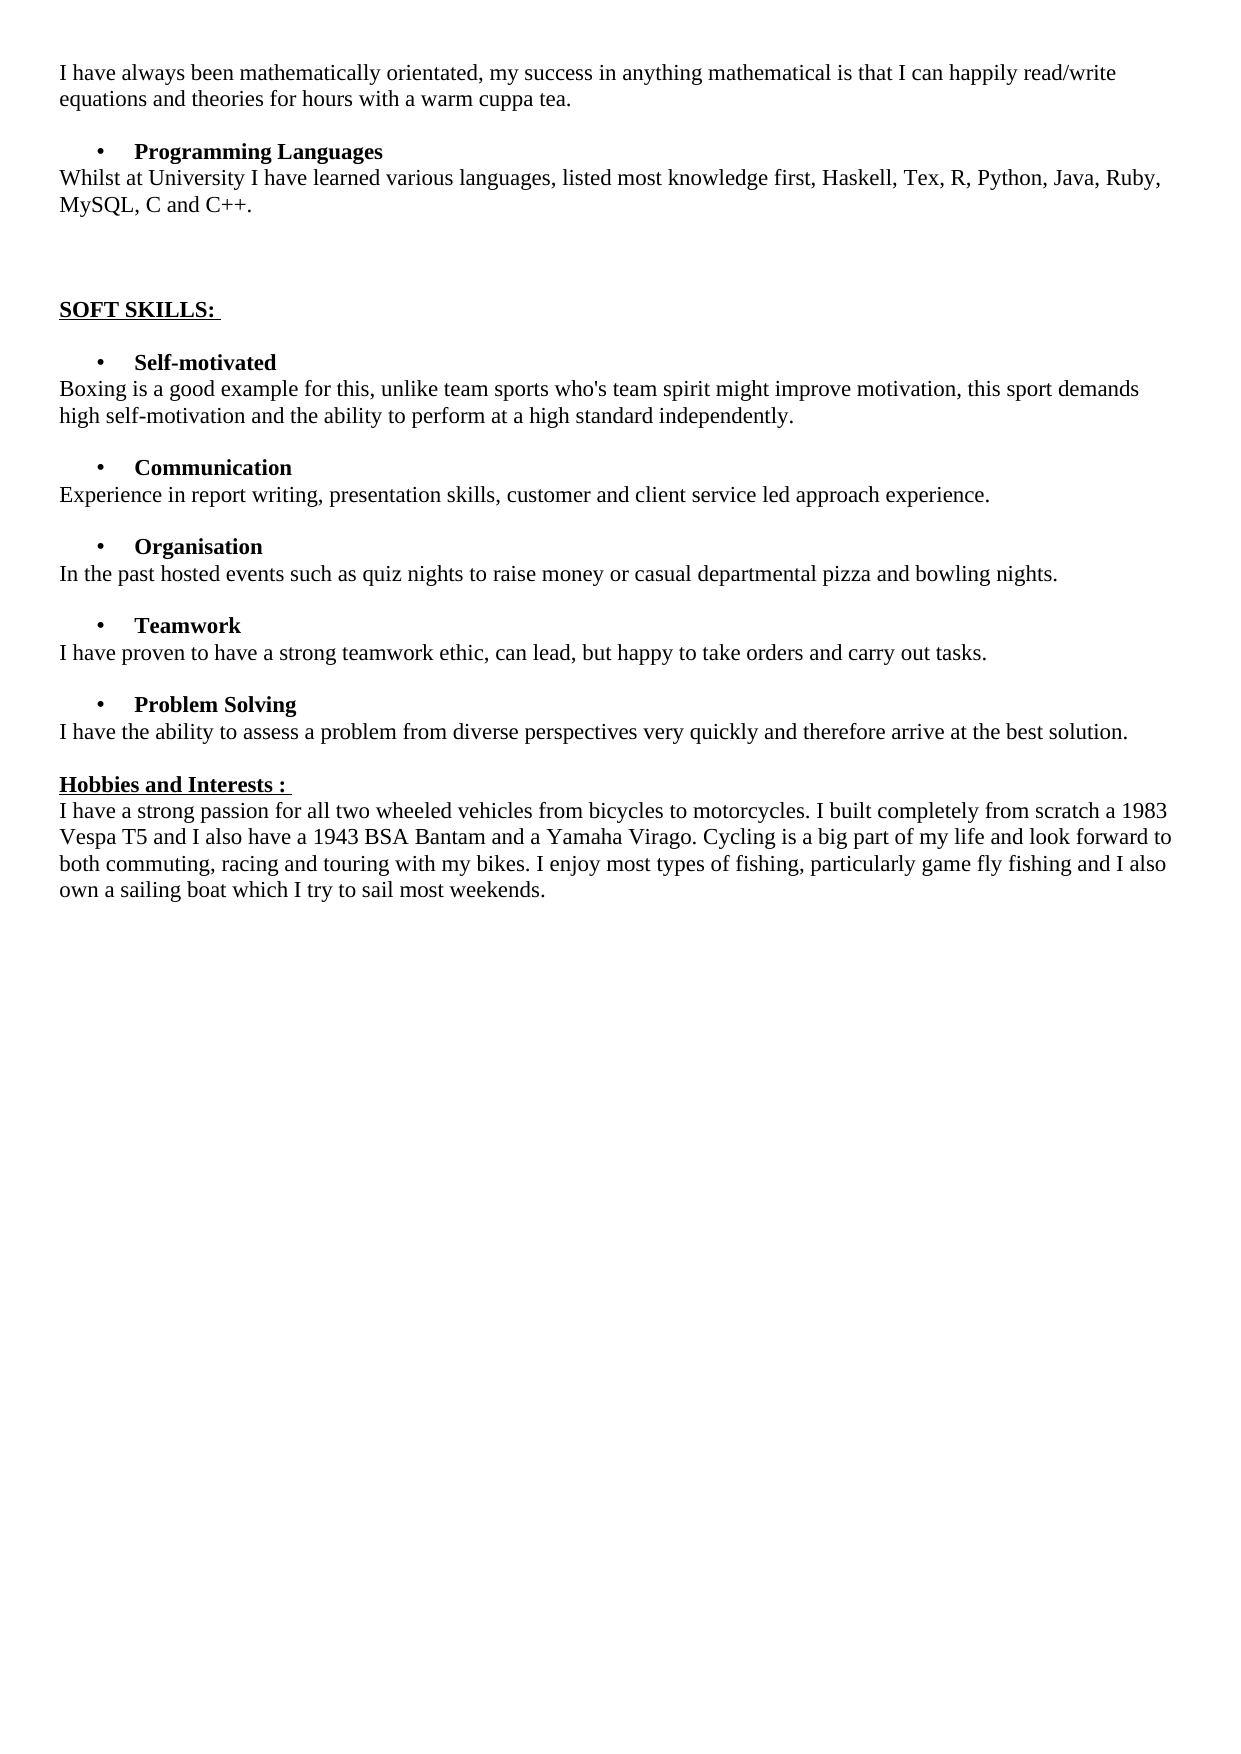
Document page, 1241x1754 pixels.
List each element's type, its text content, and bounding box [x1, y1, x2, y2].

text I have proven to have a strong teamwork ethic, can lead, but happy to take orders and carry out tasks. [59, 639, 1181, 665]
text SOFT SKILLS: [59, 296, 1181, 323]
text Boxing is a good example for this, unlike team sports who's team spirit might improve motivation, this sport demands high self-motivation and the ability to perform at a high standard independently. [59, 375, 1181, 428]
list Teamwork [97, 612, 1181, 639]
text Whilst at University I have learned various languages, listed most knowledge first, Haskell, Tex, R, Python, Java, Ruby, MySQL, C and C++. [59, 164, 1181, 217]
text In the past hosted events such as quiz nights to raise money or casual departmental pizza and bowling nights. [59, 560, 1181, 586]
list Communication [97, 454, 1181, 481]
list Programming Languages [97, 138, 1181, 164]
text I have the ability to assess a problem from diverse perspectives very quickly and therefore arrive at the best solution. [59, 718, 1181, 744]
text Experience in report writing, presentation skills, customer and client service led approach experience. [59, 481, 1181, 507]
list Self-motivated [97, 349, 1181, 375]
text I have a strong passion for all two wheeled vehicles from bicycles to motorcycles. I built completely from scratch a 1983 Vespa T5 and I also have a 1943 BSA Bantam and a Yamaha Virago. Cycling is a big part of my life and look forward to both commuting, racing and touring with my bikes. I enjoy most types of fishing, particularly game fly fishing and I also own a sailing boat which I try to sail most weekends. [59, 797, 1181, 902]
text I have always been mathematically orientated, my success in anything mathematical is that I can happily read/write equations and theories for hours with a warm cuppa tea. [59, 59, 1181, 112]
list Problem Solving [97, 692, 1181, 718]
text Hobbies and Interests : [59, 771, 1181, 797]
list Organisation [97, 533, 1181, 560]
